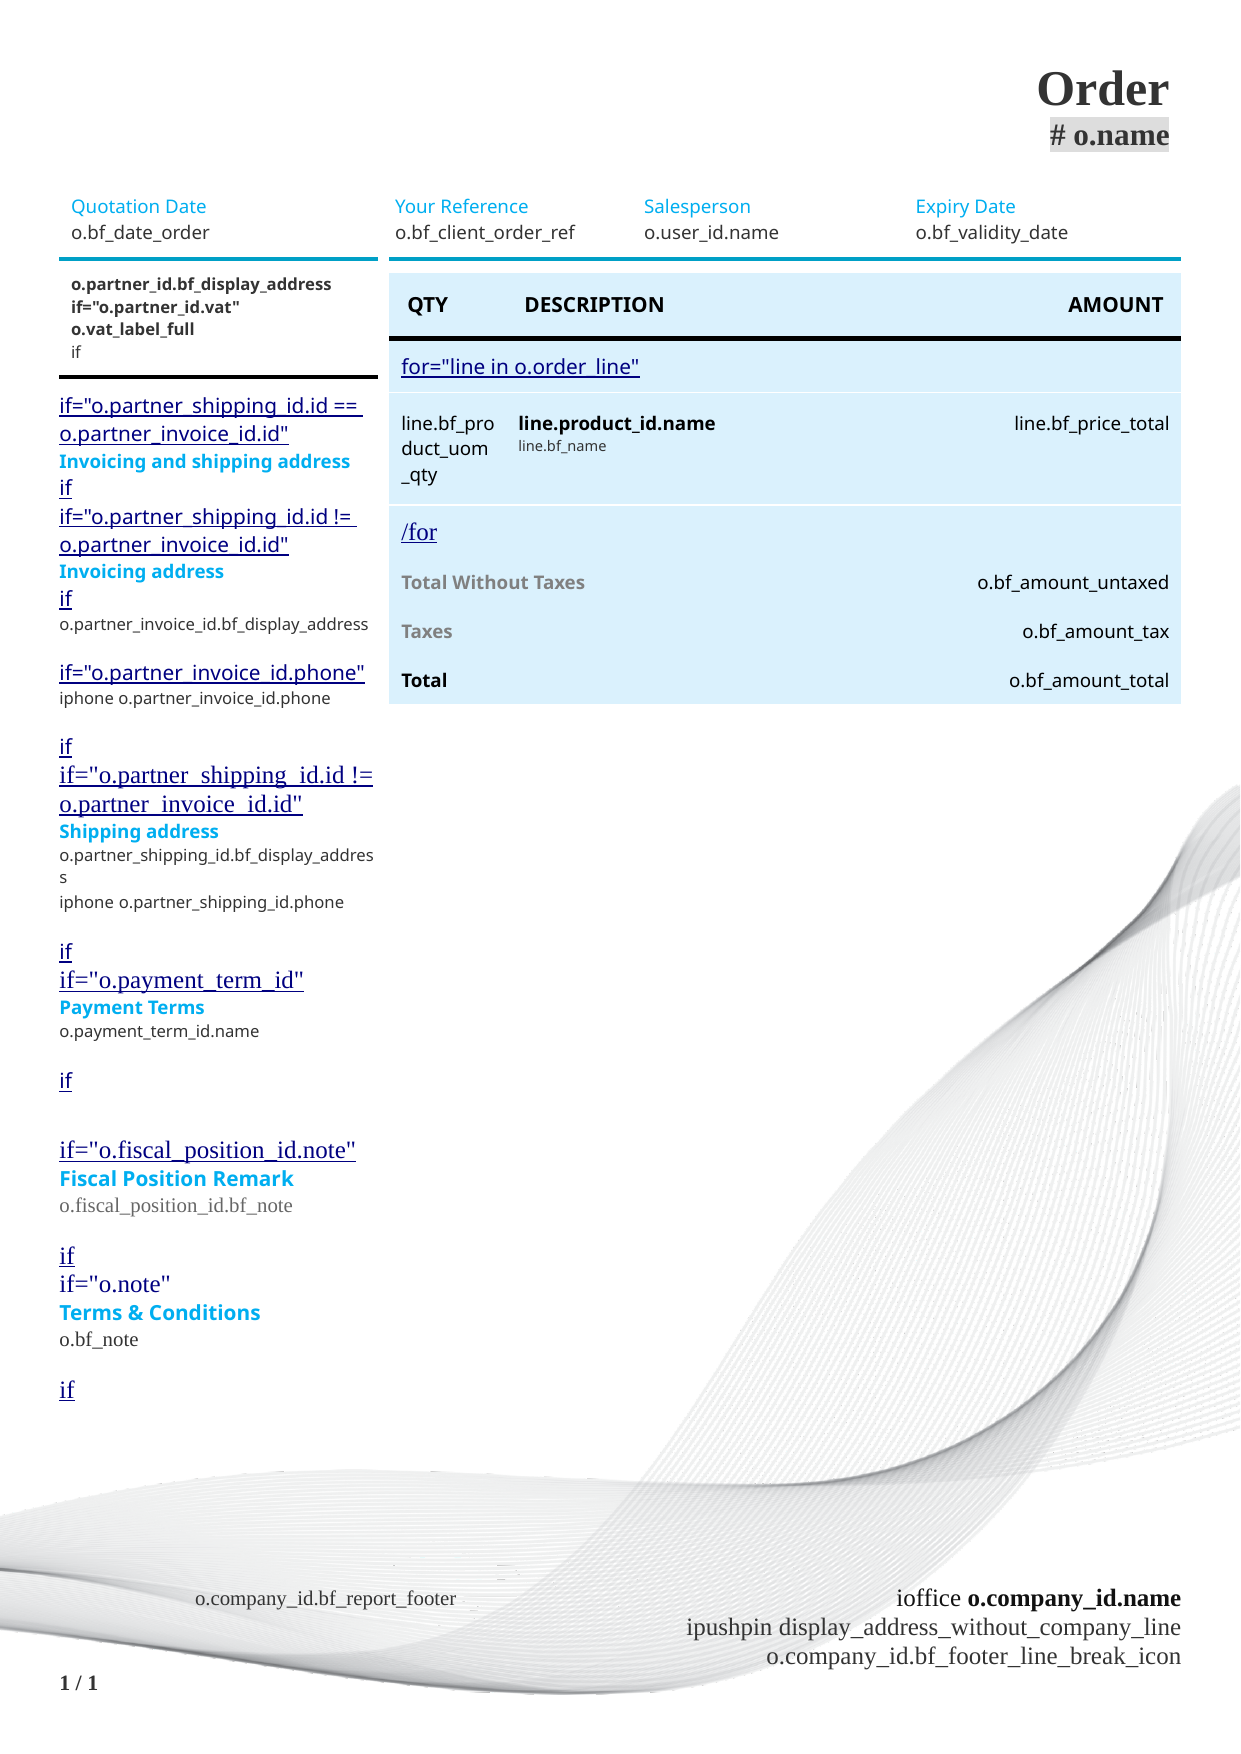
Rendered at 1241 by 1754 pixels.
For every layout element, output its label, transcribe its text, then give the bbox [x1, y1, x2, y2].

table_cell line.product_id.name line.bf_name [506, 393, 955, 504]
table_header Salesperson o.user_id.name [638, 182, 909, 257]
table_cell o.bf_amount_total [955, 655, 1181, 704]
table_header AMOUNT [955, 273, 1181, 336]
table_header Quotation Date o.bf_date_order [59, 182, 378, 257]
table_cell Taxes [389, 606, 955, 655]
table_cell if="o.partner_shipping_id.id == o.partner_invoice_id.id" Invoicing and shipping address if if="o.partner_shipping_id.id != o.partner_invoice_id.id" Invoicing address if o.partner_invoice_id.bf_display_address if="o.partner_invoice_id.phone" iphone o.partner_invoice_id.phone if if="o.partner_shipping_id.id != o.partner_invoice_id.id" Shipping address o.partner_shipping_id.bf_display_address iphone o.partner_shipping_id.phone if if="o.payment_term_id" Payment Terms o.payment_term_id.name if [59, 379, 378, 784]
table_cell line.bf_product_uom_qty [389, 393, 506, 504]
table_header Expiry Date o.bf_validity_date [910, 182, 1181, 257]
table_header [378, 182, 389, 257]
table_cell Total [389, 655, 955, 704]
table_cell [389, 704, 1181, 784]
picture [0, 784, 1241, 1695]
table_cell for="line in o.order_line" [389, 341, 1181, 392]
table_header QTY [389, 273, 506, 336]
table_cell o.partner_id.bf_display_address if="o.partner_id.vat" o.vat_label_full if [59, 261, 378, 375]
table_cell /for [389, 506, 1181, 557]
table_cell [389, 261, 1181, 273]
table_cell Total Without Taxes [389, 557, 955, 606]
table_cell o.bf_amount_tax [955, 606, 1181, 655]
table_cell [378, 257, 389, 375]
table_cell line.bf_price_total [955, 393, 1181, 504]
table_header Your Reference o.bf_client_order_ref [389, 182, 638, 257]
table_cell [378, 375, 389, 784]
table_cell o.bf_amount_untaxed [955, 557, 1181, 606]
table_header DESCRIPTION [506, 273, 955, 336]
